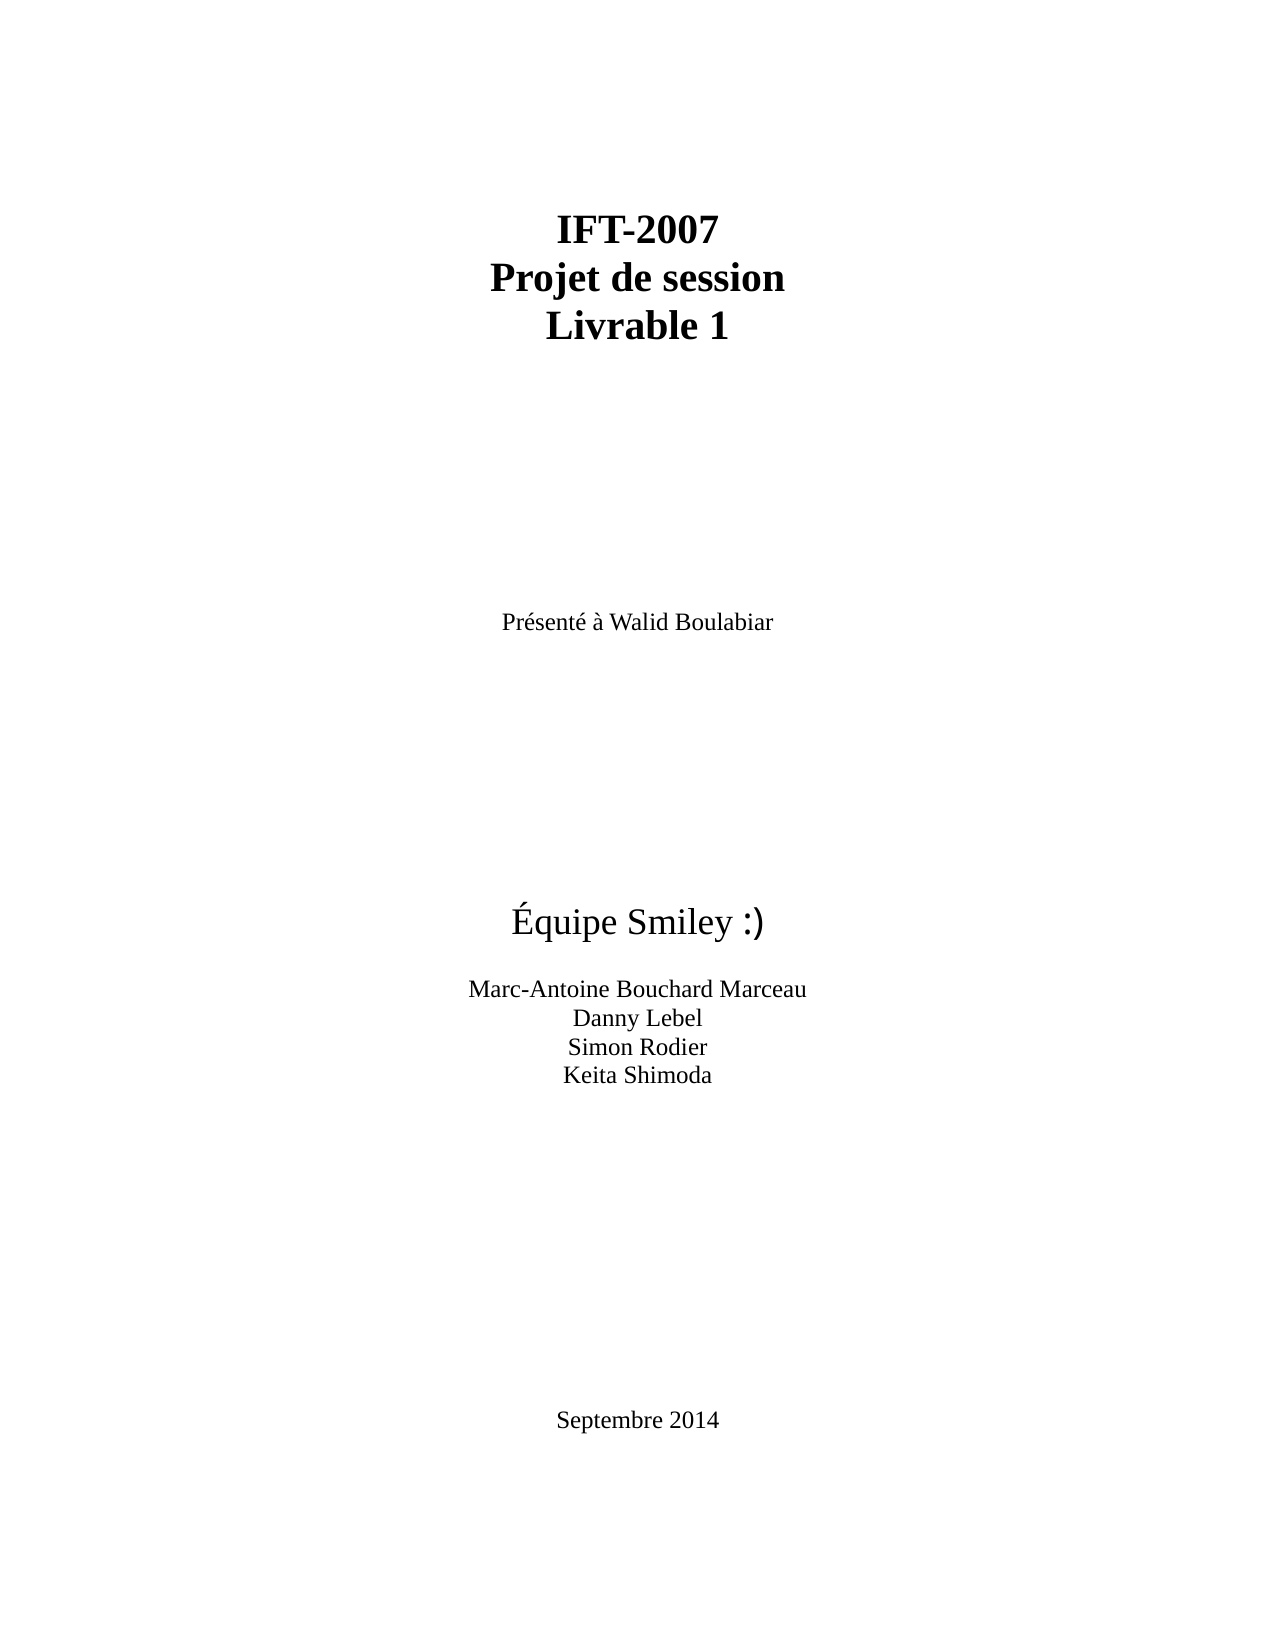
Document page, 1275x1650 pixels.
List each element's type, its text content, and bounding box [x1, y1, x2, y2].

text Marc-Antoine Bouchard Marceau [118, 974, 1157, 1003]
text Keita Shimoda [118, 1060, 1157, 1089]
text IFT-2007 [118, 204, 1157, 252]
text Équipe Smiley :) [118, 894, 1157, 945]
text Septembre 2014 [118, 1405, 1157, 1434]
text Danny Lebel [118, 1003, 1157, 1032]
text Présenté à Walid Boulabiar [118, 607, 1157, 636]
text Simon Rodier [118, 1032, 1157, 1060]
text Projet de session [118, 252, 1157, 300]
text Livrable 1 [118, 300, 1157, 348]
